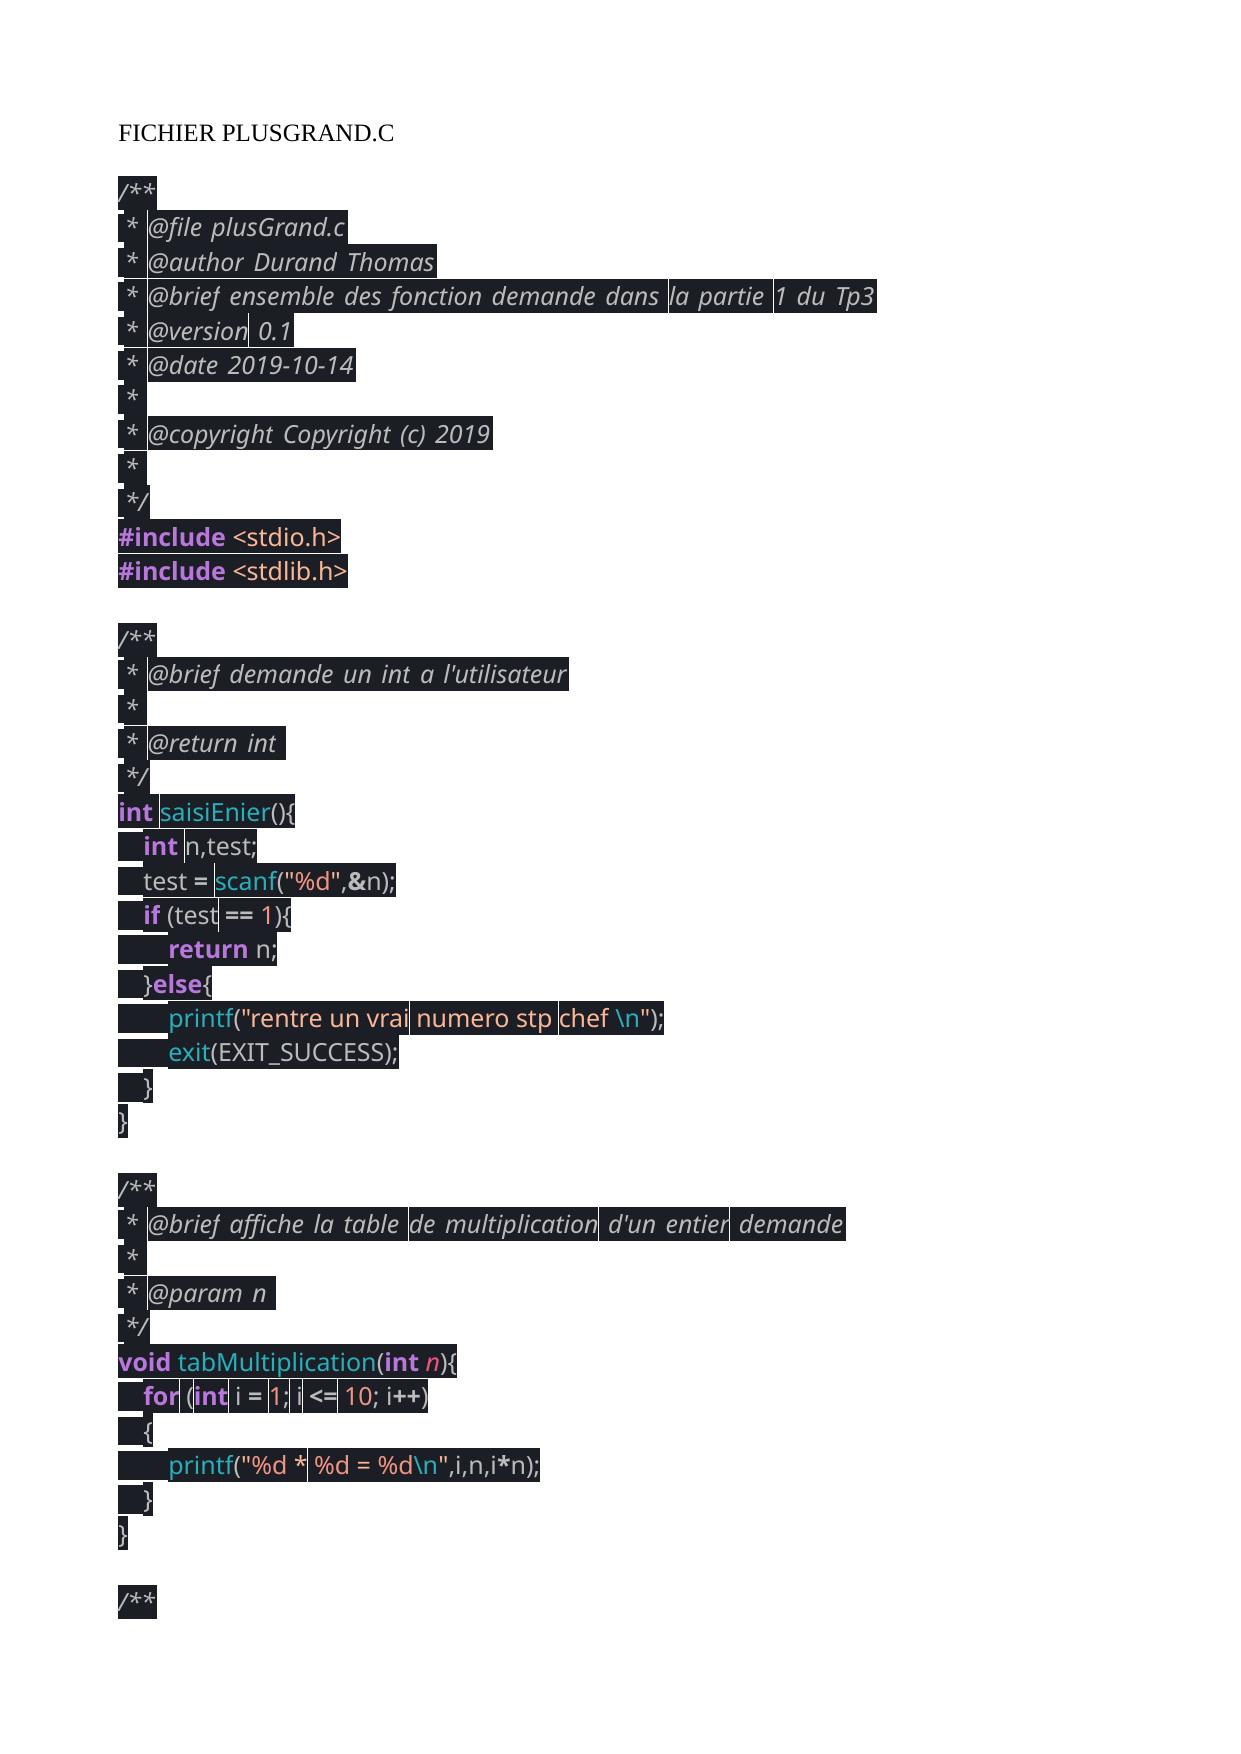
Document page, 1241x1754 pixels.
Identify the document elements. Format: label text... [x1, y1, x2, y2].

text * @file plusGrand.c [118, 210, 1122, 244]
text #include <stdlib.h> [118, 553, 1122, 588]
text * [118, 1241, 1122, 1275]
text /** [118, 1585, 1122, 1619]
text * @copyright Copyright (c) 2019 [118, 416, 1122, 450]
text * @brief demande un int a l'utilisateur [118, 657, 1122, 691]
text int n,test; [118, 828, 1122, 863]
text } [118, 1482, 1122, 1516]
text * @version 0.1 [118, 313, 1122, 347]
text */ [118, 485, 1122, 519]
text /** [118, 176, 1122, 210]
text }else{ [118, 966, 1122, 1000]
text for (int i = 1; i <= 10; i++) [118, 1378, 1122, 1413]
text #include <stdio.h> [118, 519, 1122, 553]
text void tabMultiplication(int n){ [118, 1344, 1122, 1378]
text * [118, 382, 1122, 416]
text { [118, 1413, 1122, 1447]
text * @author Durand Thomas [118, 244, 1122, 278]
text return n; [118, 932, 1122, 966]
text /** [118, 1172, 1122, 1207]
text * @brief ensemble des fonction demande dans la partie 1 du Tp3 [118, 278, 1122, 313]
text if (test == 1){ [118, 897, 1122, 932]
text test = scanf("%d",&n); [118, 863, 1122, 897]
text * @brief affiche la table de multiplication d'un entier demande [118, 1207, 1122, 1241]
text } [118, 1103, 1122, 1138]
text * @date 2019-10-14 [118, 347, 1122, 382]
text printf("rentre un vrai numero stp chef \n"); [118, 1000, 1122, 1035]
text printf("%d * %d = %d\n",i,n,i*n); [118, 1447, 1122, 1482]
text * [118, 450, 1122, 485]
text * @param n [118, 1275, 1122, 1310]
text /** [118, 622, 1122, 657]
text exit(EXIT_SUCCESS); [118, 1035, 1122, 1069]
text * @return int [118, 725, 1122, 760]
text * [118, 691, 1122, 725]
text */ [118, 760, 1122, 794]
text } [118, 1069, 1122, 1103]
text */ [118, 1310, 1122, 1344]
text FICHIER PLUSGRAND.C [118, 118, 1122, 147]
text } [118, 1516, 1122, 1550]
text int saisiEnier(){ [118, 794, 1122, 828]
